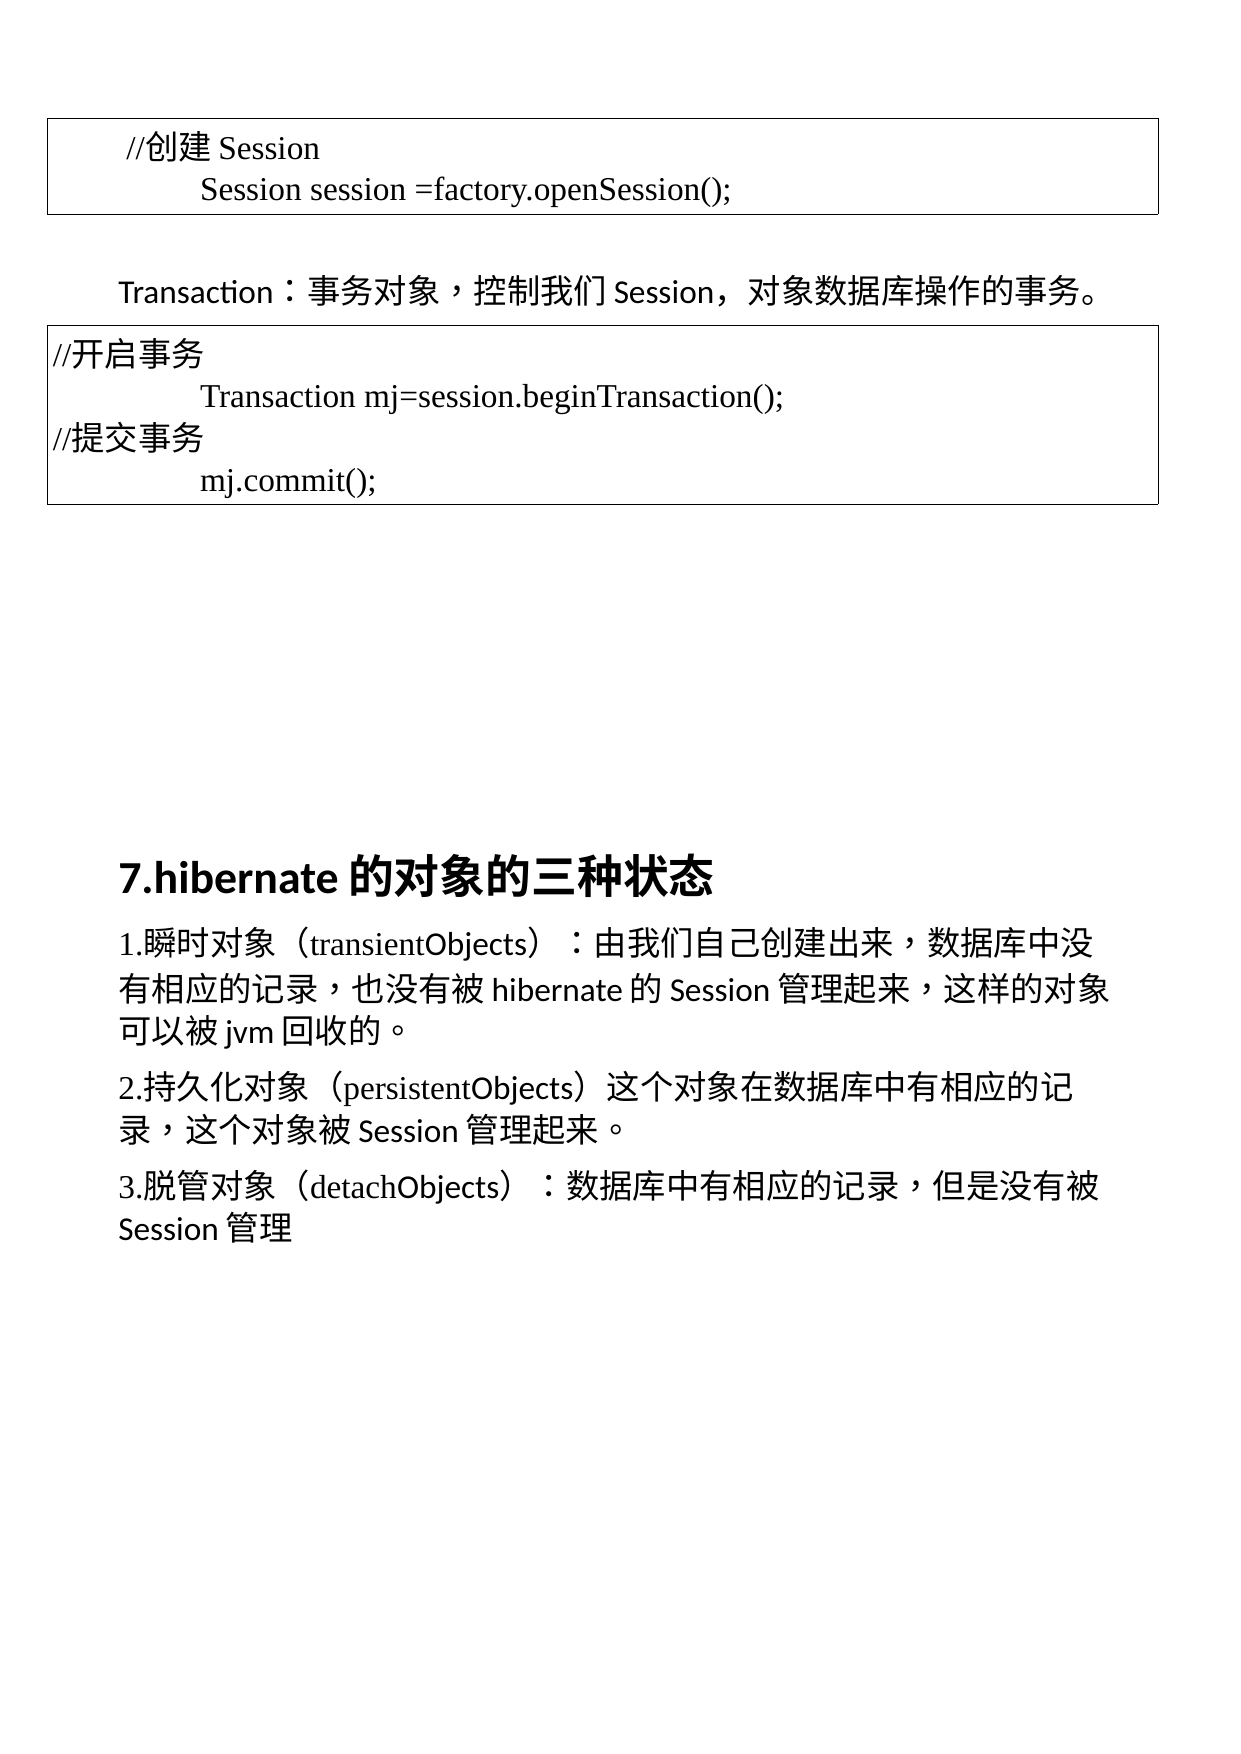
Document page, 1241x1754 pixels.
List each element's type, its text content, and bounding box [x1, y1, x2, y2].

table_header //开启事务 Transaction mj=session.beginTransaction(); //提交事务 mj.commit(); [48, 326, 1158, 504]
text 1.瞬时对象（transientObjects）：由我们自己创建出来，数据库中没有相应的记录，也没有被hibernate的Session管理起来，这样的对象可以被jvm回收的。 [118, 917, 1122, 1052]
table_header //创建Session Session session =factory.openSession(); [48, 119, 1158, 213]
text 2.持久化对象（persistentObjects）这个对象在数据库中有相应的记录，这个对象被Session管理起来。 [118, 1064, 1122, 1150]
text 3.脱管对象（detachObjects）：数据库中有相应的记录，但是没有被Session管理 [118, 1163, 1122, 1249]
text Transaction：事务对象，控制我们Session，对象数据库操作的事务。 [118, 264, 1122, 313]
subtitle 7.hibernate的对象的三种状态 [118, 849, 1122, 904]
